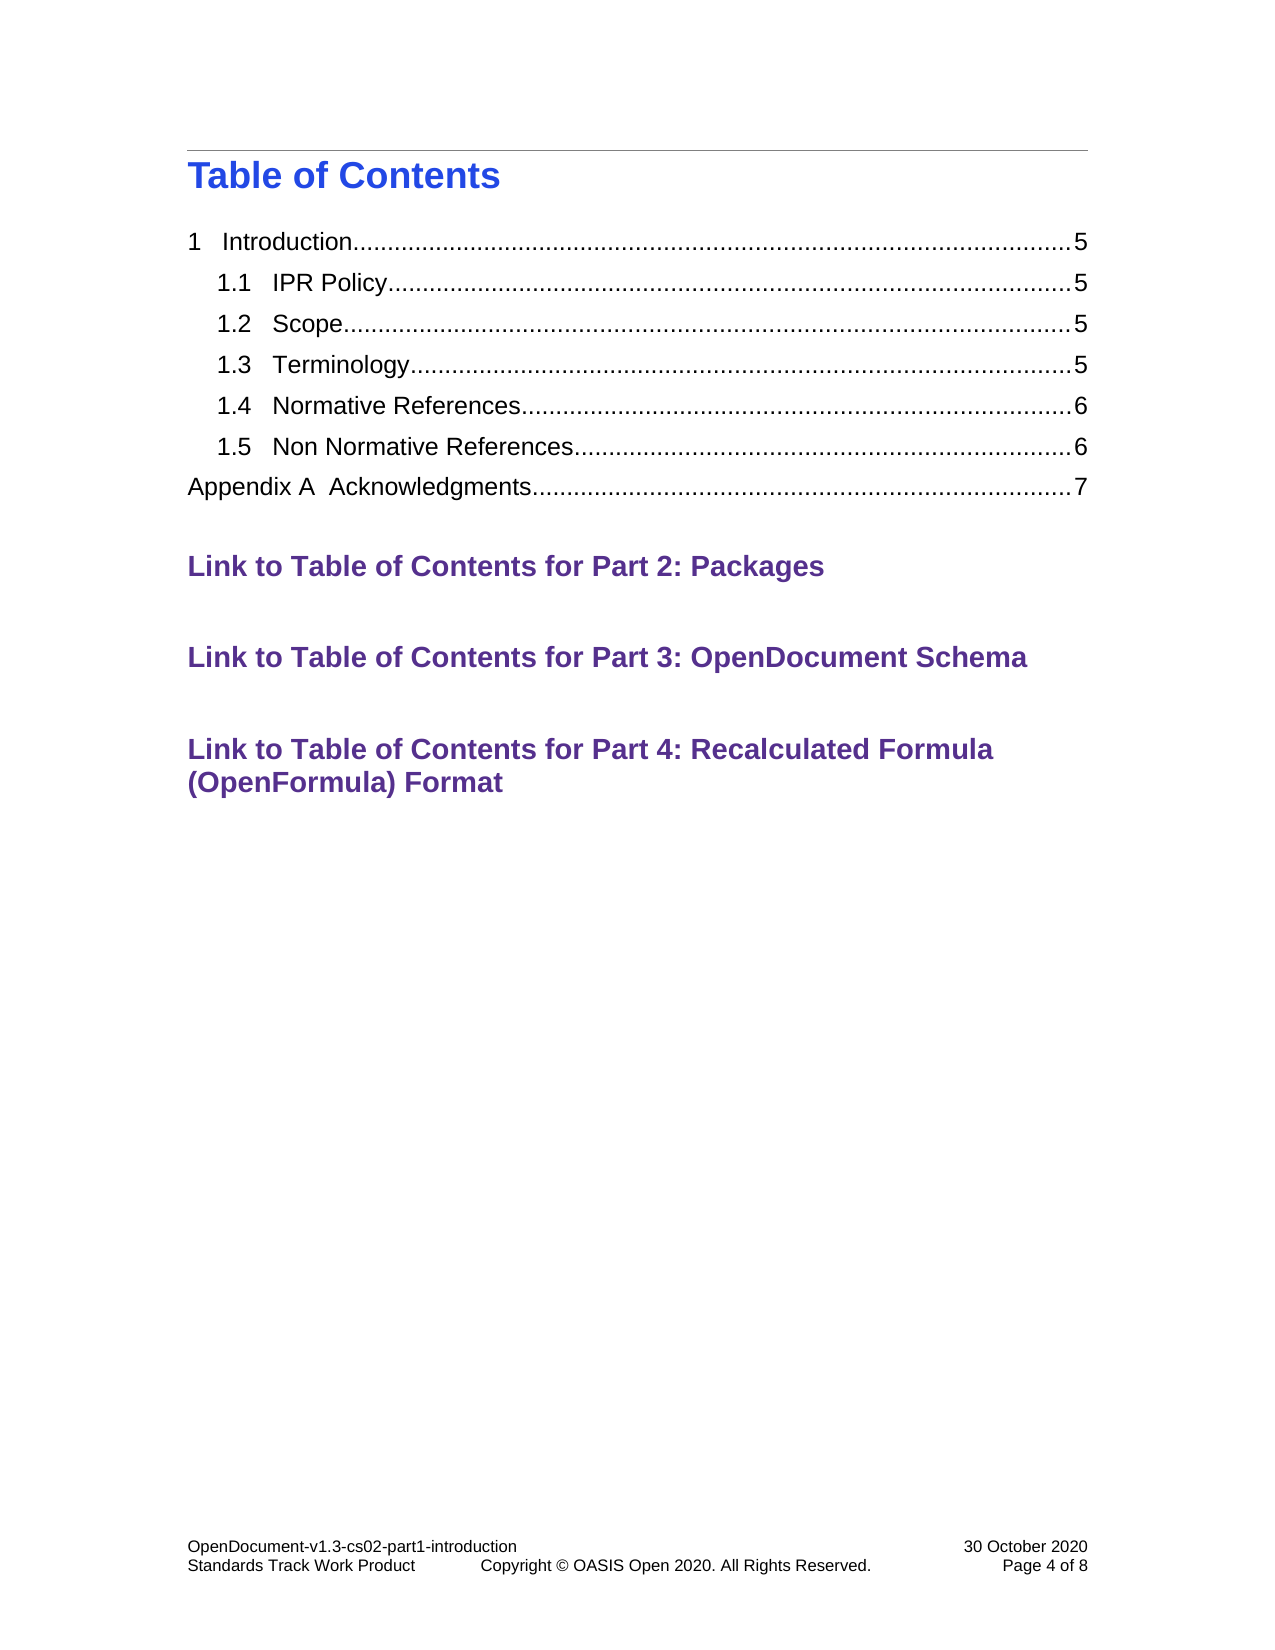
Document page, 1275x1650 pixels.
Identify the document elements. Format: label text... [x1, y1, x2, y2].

text 1.3 Terminology 5 [217, 350, 1088, 378]
text Table of Contents [187, 151, 1088, 196]
text Link to Table of Contents for Part 3: OpenDocument Schema [187, 640, 1088, 674]
text 1.5 Non Normative References 6 [217, 431, 1088, 460]
text 1.4 Normative References 6 [217, 391, 1088, 419]
text Link to Table of Contents for Part 4: Recalculated Formula (OpenFormula) Format [187, 732, 1088, 799]
text 1 Introduction 5 [187, 227, 1088, 256]
text 1.2 Scope 5 [217, 309, 1088, 338]
text Link to Table of Contents for Part 2: Packages [187, 549, 1088, 583]
text 1.1 IPR Policy 5 [217, 268, 1088, 297]
text Appendix A Acknowledgments 7 [187, 472, 1088, 501]
